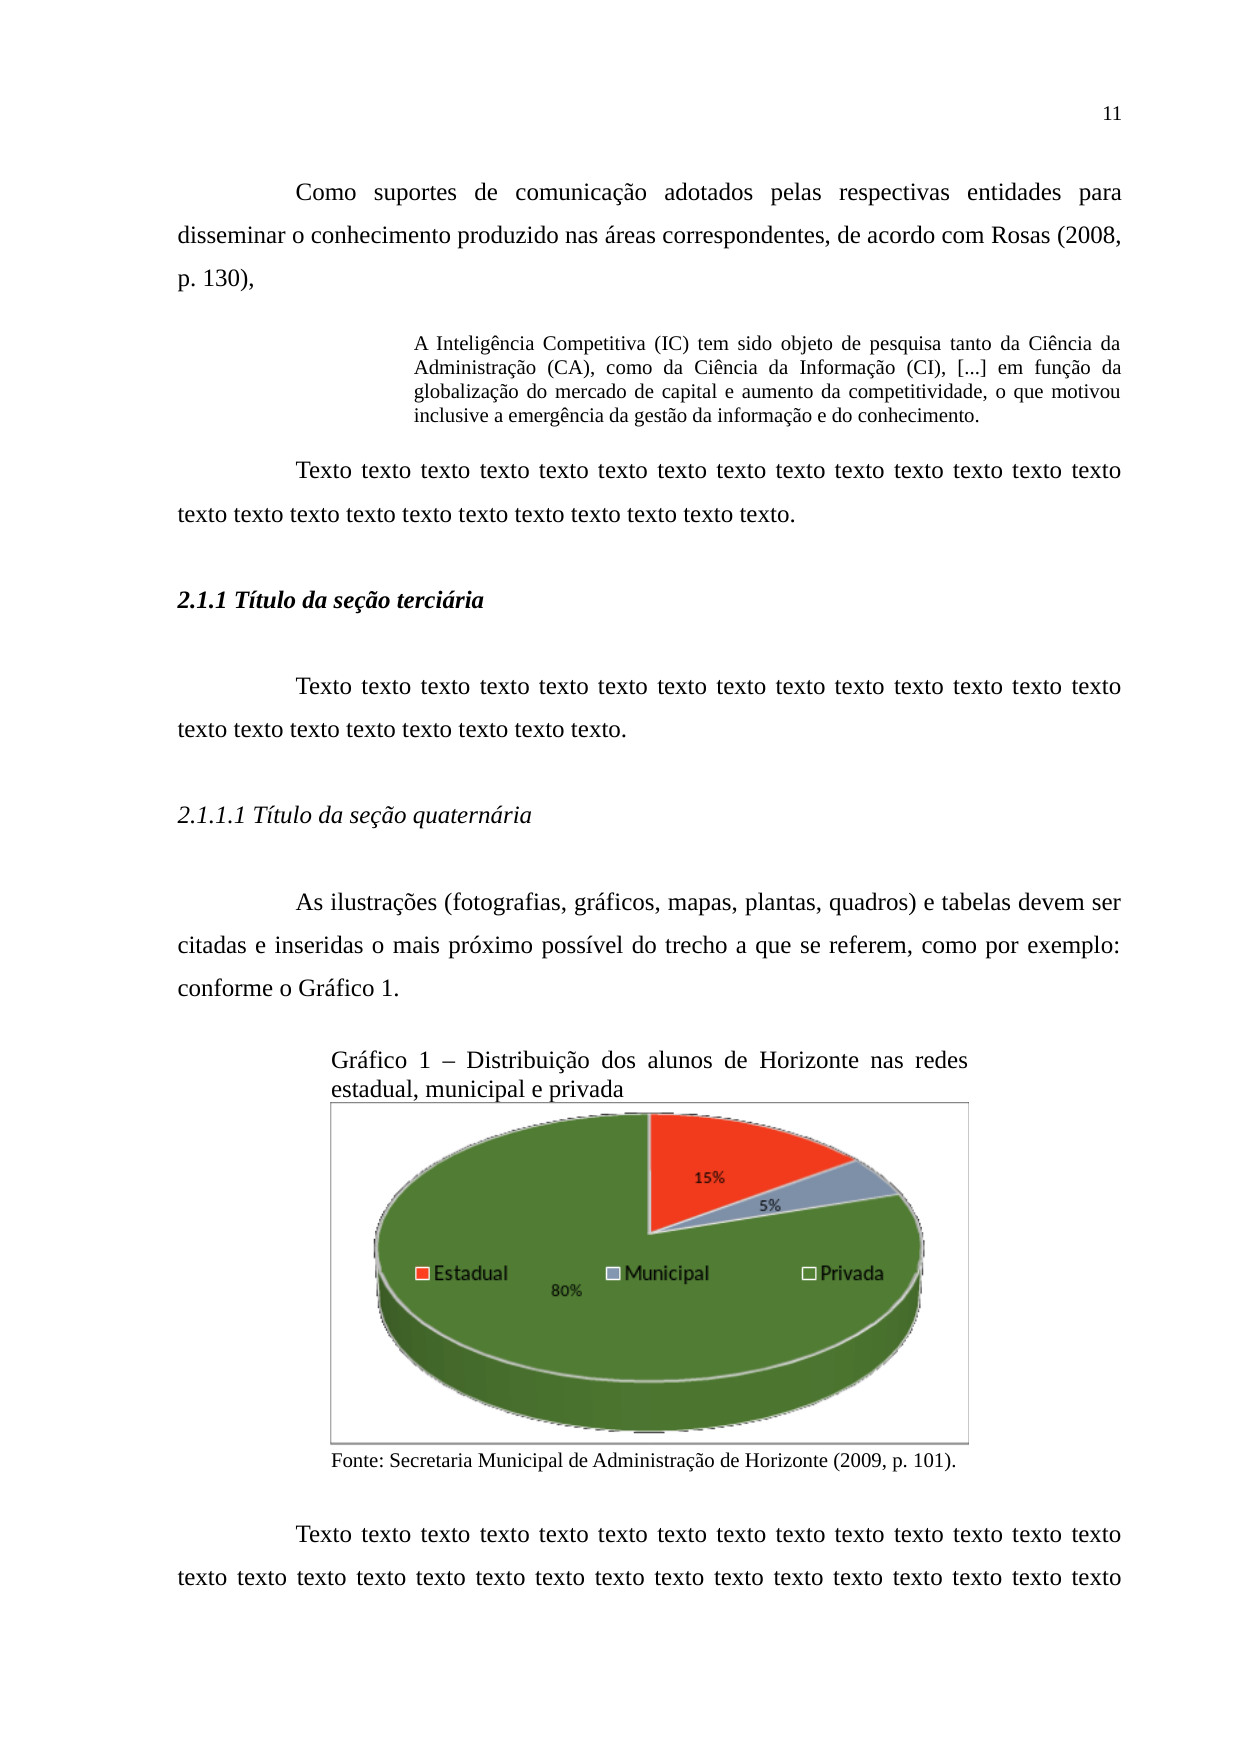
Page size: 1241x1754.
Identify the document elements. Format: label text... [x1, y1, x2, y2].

text 2.1.1.1 Título da seção quaternária [177, 801, 1122, 829]
text A Inteligência Competitiva (IC) tem sido objeto de pesquisa tanto da Ciência da Administração (CA), como da Ciência da Informação (CI), [...] em função da globalização do mercado de capital e aumento da competitividade, o que motivou inclusive a emergência da gestão da informação e do conhecimento. [413, 331, 1122, 427]
text Texto texto texto texto texto texto texto texto texto texto texto texto texto texto texto texto texto texto texto texto texto texto texto texto texto. [177, 456, 1122, 527]
text 2.1.1 Título da seção terciária [177, 585, 1122, 614]
text As ilustrações (fotografias, gráficos, mapas, plantas, quadros) e tabelas devem ser citadas e inseridas o mais próximo possível do trecho a que se referem, como por exemplo: conforme o Gráfico 1. [177, 887, 1122, 1002]
text Texto texto texto texto texto texto texto texto texto texto texto texto texto texto texto texto texto texto texto texto texto texto. [177, 671, 1122, 743]
text Texto texto texto texto texto texto texto texto texto texto texto texto texto texto texto texto texto texto texto texto texto texto texto texto texto texto texto texto texto texto [177, 1519, 1122, 1591]
text Fonte: Secretaria Municipal de Administração de Horizonte (2009, p. 101). [331, 1448, 1087, 1472]
text Como suportes de comunicação adotados pelas respectivas entidades para disseminar o conhecimento produzido nas áreas correspondentes, de acordo com Rosas (2008, p. 130), [177, 177, 1122, 292]
text Gráfico 1 – Distribuição dos alunos de Horizonte nas redes estadual, municipal e privada [331, 1045, 968, 1102]
